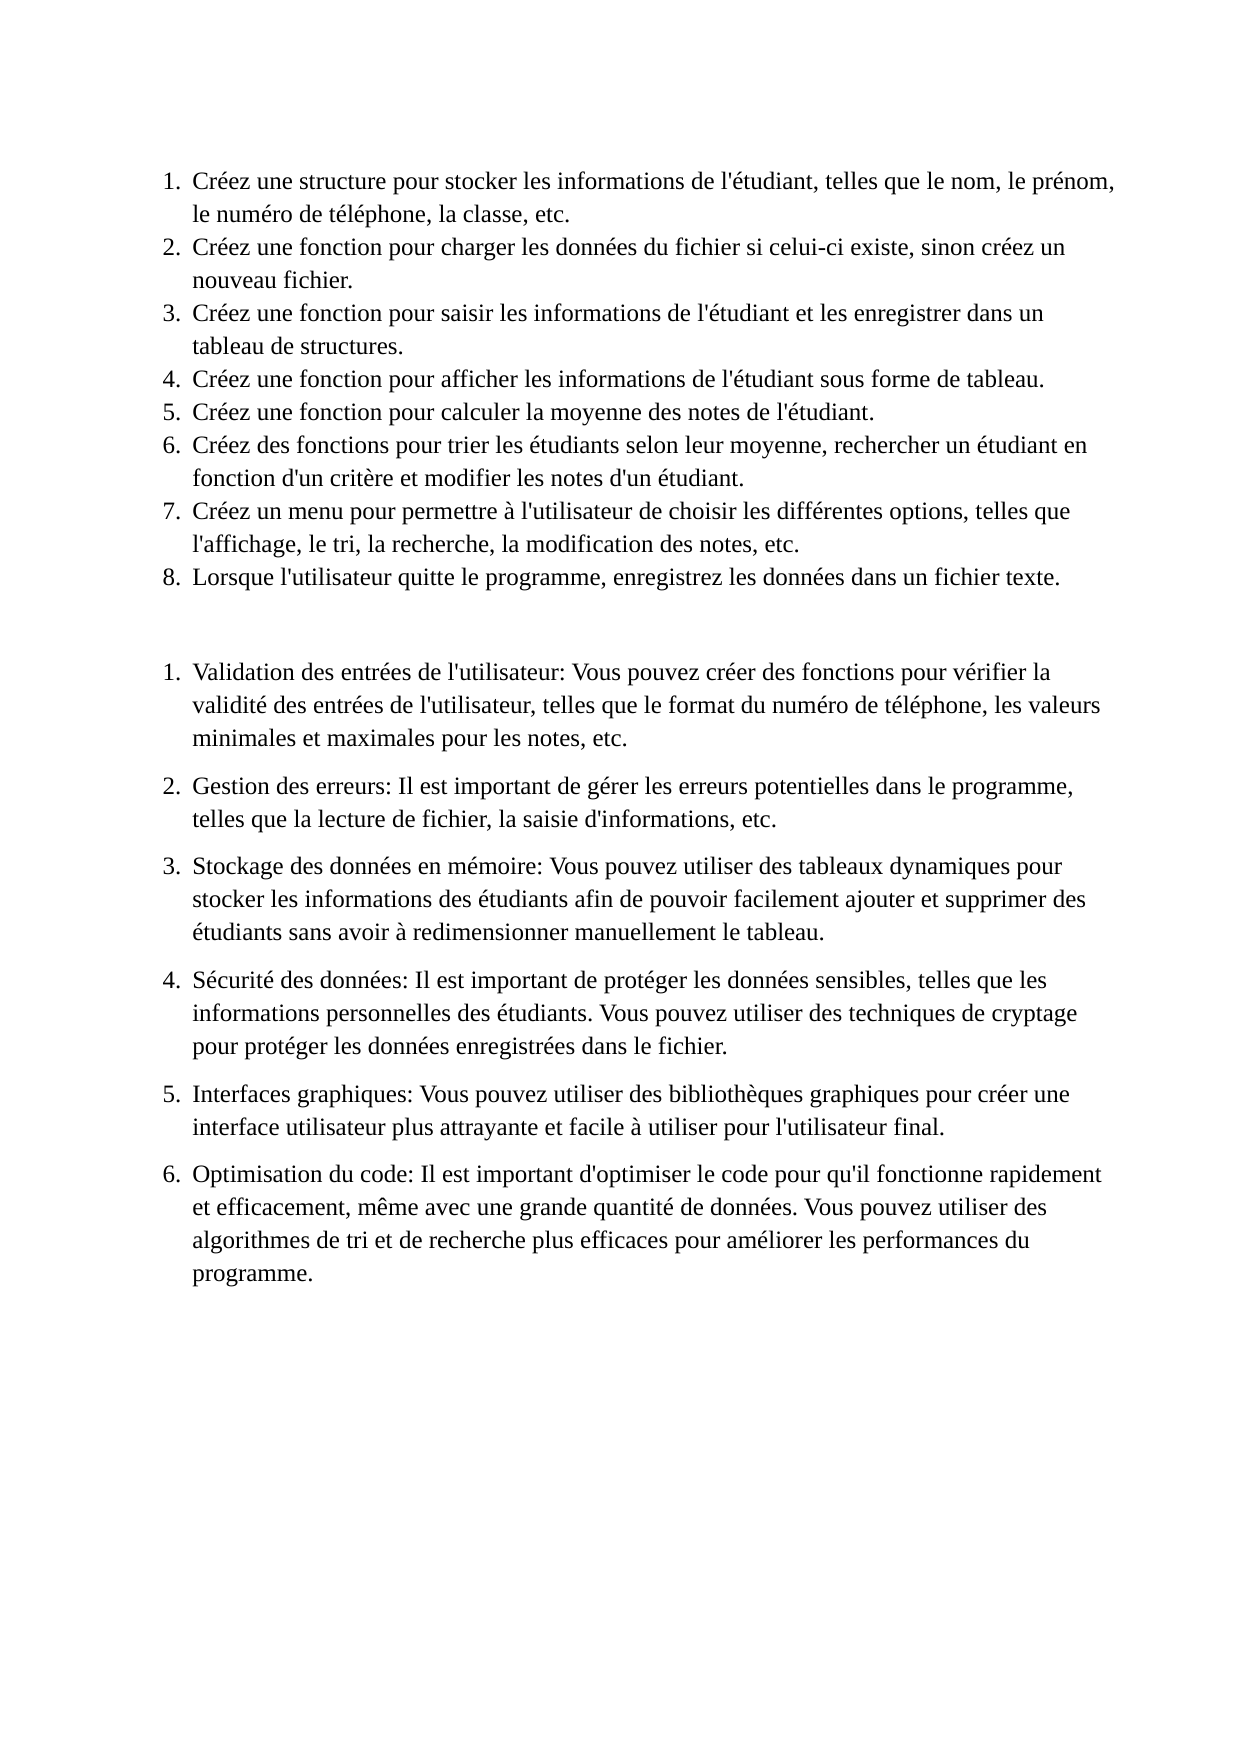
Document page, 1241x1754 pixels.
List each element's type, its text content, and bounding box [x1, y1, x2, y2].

list Créez des fonctions pour trier les étudiants selon leur moyenne, rechercher un étudiant en fonction d'un critère et modifier les notes d'un étudiant. [162, 430, 1122, 492]
list Sécurité des données: Il est important de protéger les données sensibles, telles que les informations personnelles des étudiants. Vous pouvez utiliser des techniques de cryptage pour protéger les données enregistrées dans le fichier. [162, 965, 1122, 1060]
list Créez une structure pour stocker les informations de l'étudiant, telles que le nom, le prénom, le numéro de téléphone, la classe, etc. [162, 166, 1122, 227]
list Créez une fonction pour afficher les informations de l'étudiant sous forme de tableau. [162, 364, 1122, 393]
list Créez une fonction pour charger les données du fichier si celui-ci existe, sinon créez un nouveau fichier. [162, 232, 1122, 293]
list Validation des entrées de l'utilisateur: Vous pouvez créer des fonctions pour vérifier la validité des entrées de l'utilisateur, telles que le format du numéro de téléphone, les valeurs minimales et maximales pour les notes, etc. [162, 657, 1122, 752]
list Créez une fonction pour calculer la moyenne des notes de l'étudiant. [162, 397, 1122, 426]
list Stockage des données en mémoire: Vous pouvez utiliser des tableaux dynamiques pour stocker les informations des étudiants afin de pouvoir facilement ajouter et supprimer des étudiants sans avoir à redimensionner manuellement le tableau. [162, 851, 1122, 946]
list Créez un menu pour permettre à l'utilisateur de choisir les différentes options, telles que l'affichage, le tri, la recherche, la modification des notes, etc. [162, 496, 1122, 558]
list Lorsque l'utilisateur quitte le programme, enregistrez les données dans un fichier texte. [162, 562, 1122, 591]
list Gestion des erreurs: Il est important de gérer les erreurs potentielles dans le programme, telles que la lecture de fichier, la saisie d'informations, etc. [162, 771, 1122, 833]
list Interfaces graphiques: Vous pouvez utiliser des bibliothèques graphiques pour créer une interface utilisateur plus attrayante et facile à utiliser pour l'utilisateur final. [162, 1079, 1122, 1141]
list Optimisation du code: Il est important d'optimiser le code pour qu'il fonctionne rapidement et efficacement, même avec une grande quantité de données. Vous pouvez utiliser des algorithmes de tri et de recherche plus efficaces pour améliorer les performances du programme. [162, 1159, 1122, 1287]
list Créez une fonction pour saisir les informations de l'étudiant et les enregistrer dans un tableau de structures. [162, 298, 1122, 359]
